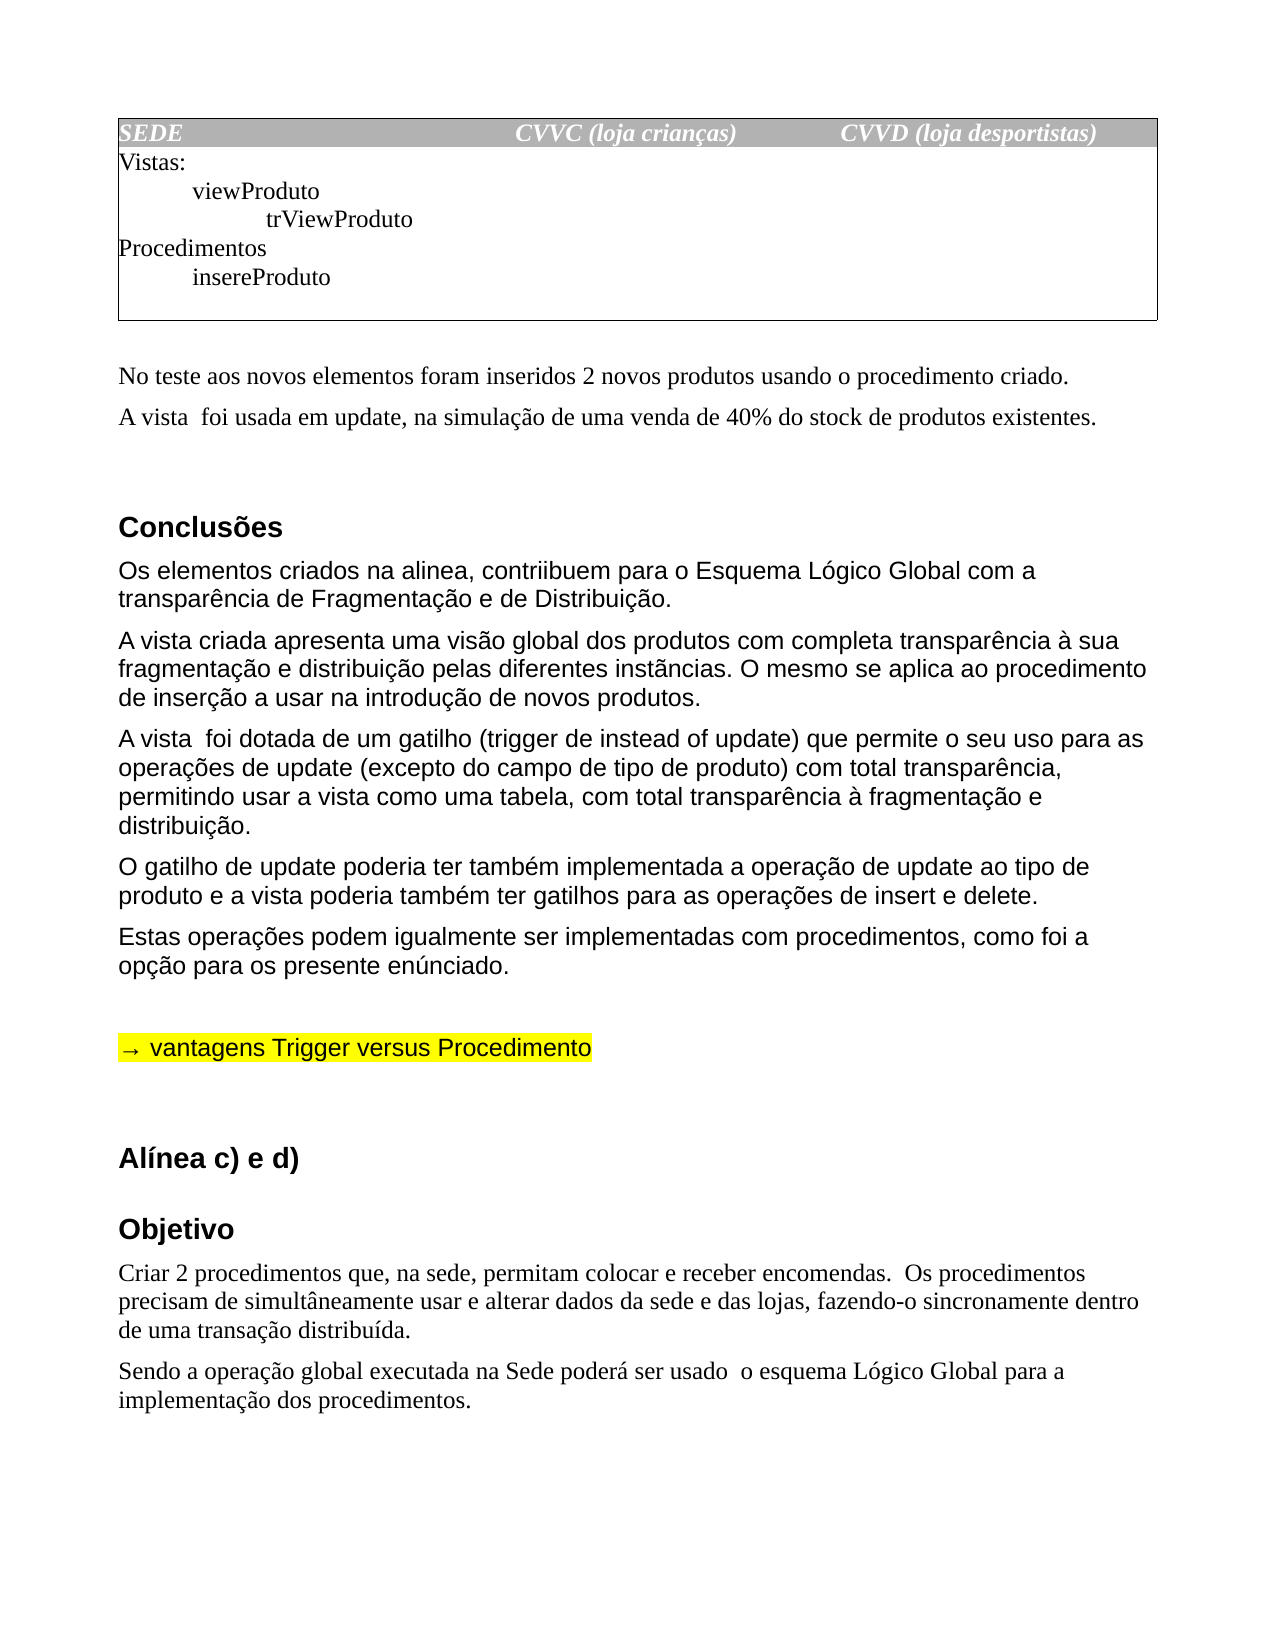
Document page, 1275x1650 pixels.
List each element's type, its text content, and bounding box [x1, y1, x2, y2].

table_cell Procedimentos insereProduto [119, 233, 515, 319]
table_cell Vistas: viewProduto trViewProduto [119, 147, 515, 233]
table_cell [515, 233, 840, 319]
table_cell [515, 147, 840, 233]
text Criar 2 procedimentos que, na sede, permitam colocar e receber encomendas. Os procedimentos precisam de simultâneamente usar e alterar dados da sede e das lojas, fazendo-o sincronamente dentro de uma transação distribuída. [118, 1258, 1157, 1344]
text → vantagens Trigger versus Procedimento [118, 1033, 1157, 1062]
text O gatilho de update poderia ter também implementada a operação de update ao tipo de produto e a vista poderia também ter gatilhos para as operações de insert e delete. [118, 852, 1157, 909]
table_header CVVD (loja desportistas) [840, 119, 1157, 147]
text Estas operações podem igualmente ser implementadas com procedimentos, como foi a opção para os presente enúnciado. [118, 922, 1157, 979]
text A vista foi usada em update, na simulação de uma venda de 40% do stock de produtos existentes. [118, 402, 1157, 431]
table_cell [840, 233, 1157, 319]
text Os elementos criados na alinea, contriibuem para o Esquema Lógico Global com a transparência de Fragmentação e de Distribuição. [118, 556, 1157, 613]
text A vista criada apresenta uma visão global dos produtos com completa transparência à sua fragmentação e distribuição pelas diferentes instãncias. O mesmo se aplica ao procedimento de inserção a usar na introdução de novos produtos. [118, 626, 1157, 712]
text Sendo a operação global executada na Sede poderá ser usado o esquema Lógico Global para a implementação dos procedimentos. [118, 1356, 1157, 1414]
subtitle Alínea c) e d) [118, 1141, 1157, 1174]
subtitle Objetivo [118, 1212, 1157, 1245]
table_header CVVC (loja crianças) [515, 119, 840, 147]
table_cell [840, 147, 1157, 233]
text No teste aos novos elementos foram inseridos 2 novos produtos usando o procedimento criado. [118, 361, 1157, 389]
text A vista foi dotada de um gatilho (trigger de instead of update) que permite o seu uso para as operações de update (excepto do campo de tipo de produto) com total transparência, permitindo usar a vista como uma tabela, com total transparência à fragmentação e distribuição. [118, 724, 1157, 839]
subtitle Conclusões [118, 509, 1157, 543]
table_header SEDE [119, 119, 515, 147]
